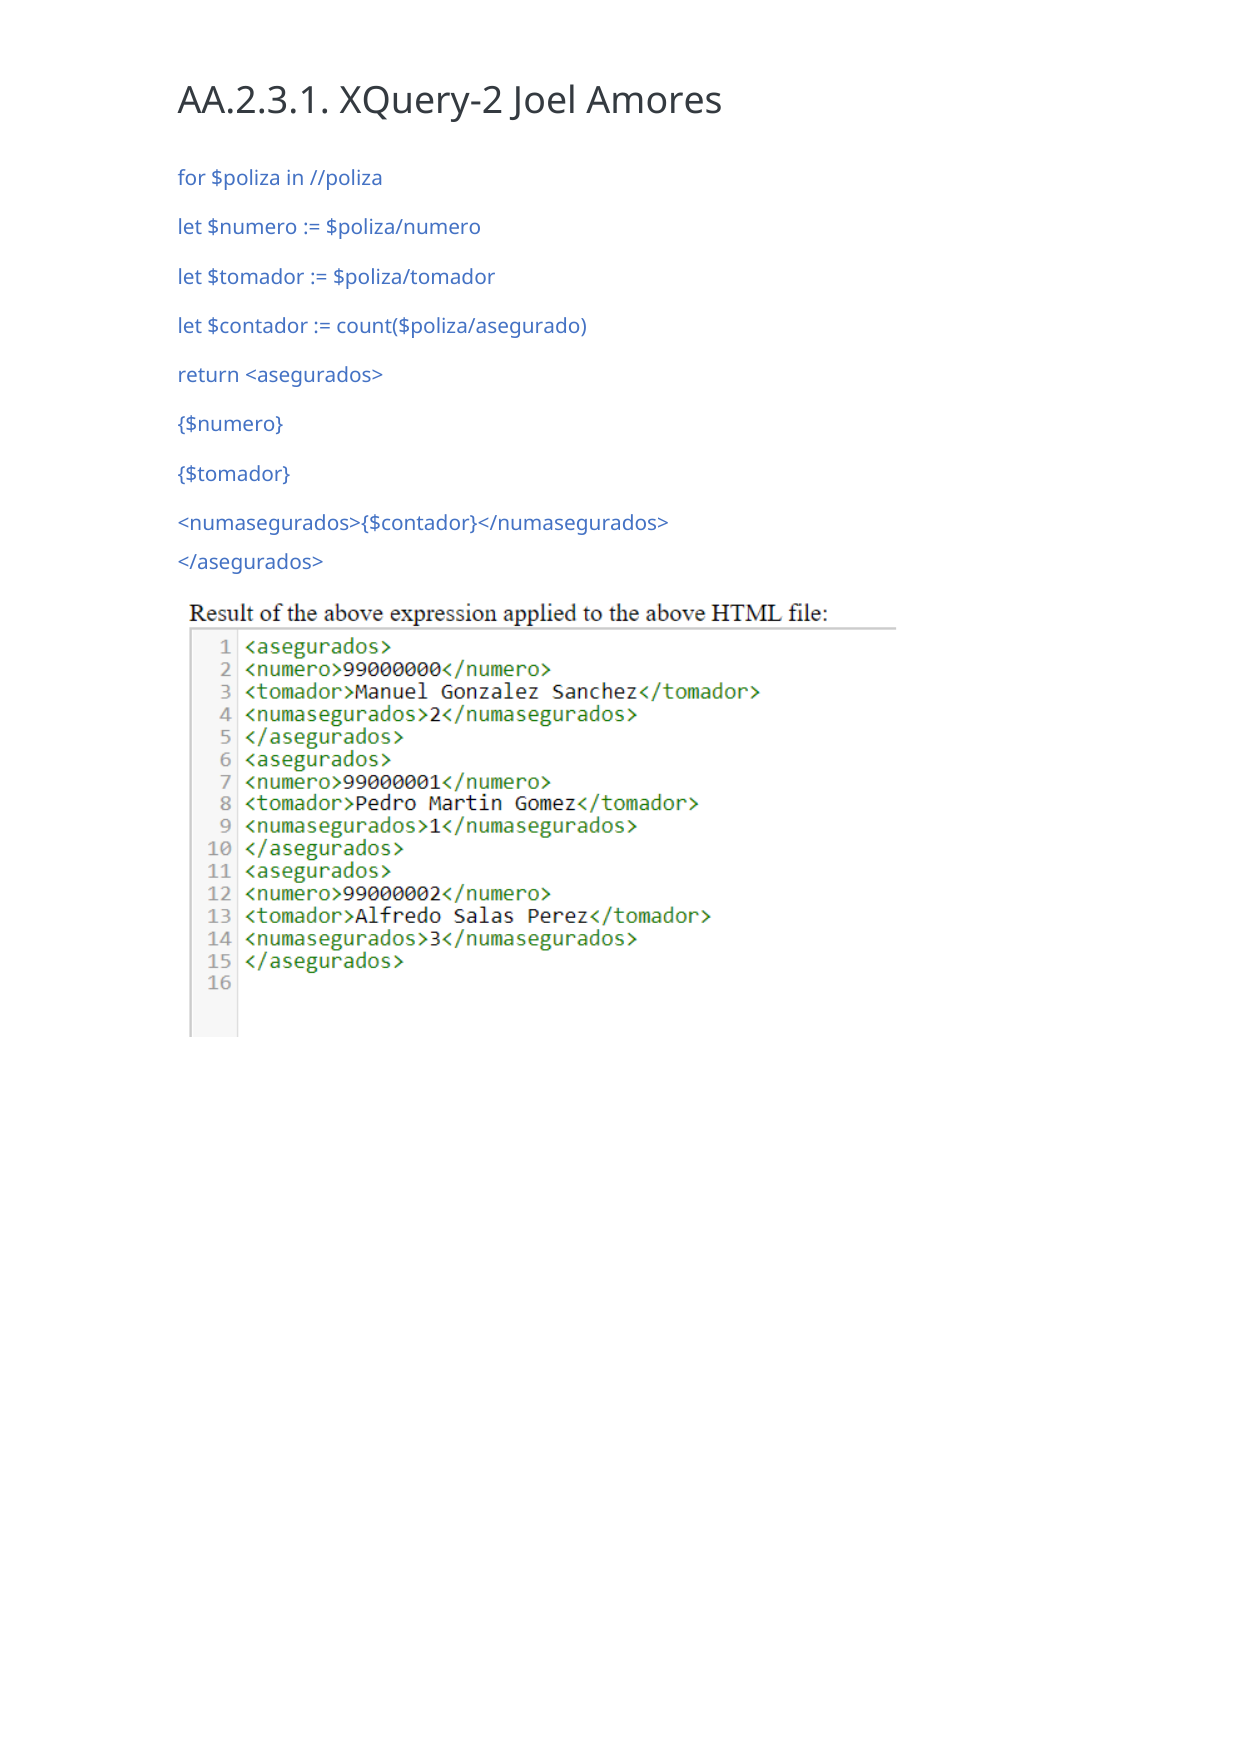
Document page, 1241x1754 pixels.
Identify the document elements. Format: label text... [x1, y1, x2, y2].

text let $contador := count($poliza/asegurado) [177, 311, 1063, 339]
text return <asegurados> [177, 360, 1063, 389]
text </asegurados> [177, 547, 1063, 575]
text {$tomador} [177, 459, 1063, 487]
text {$numero} [177, 409, 1063, 438]
text for $poliza in //poliza [177, 163, 1063, 192]
text <numasegurados>{$contador}</numasegurados> [177, 508, 1063, 537]
text let $tomador := $poliza/tomador [177, 262, 1063, 290]
text let $numero := $poliza/numero [177, 212, 1063, 241]
